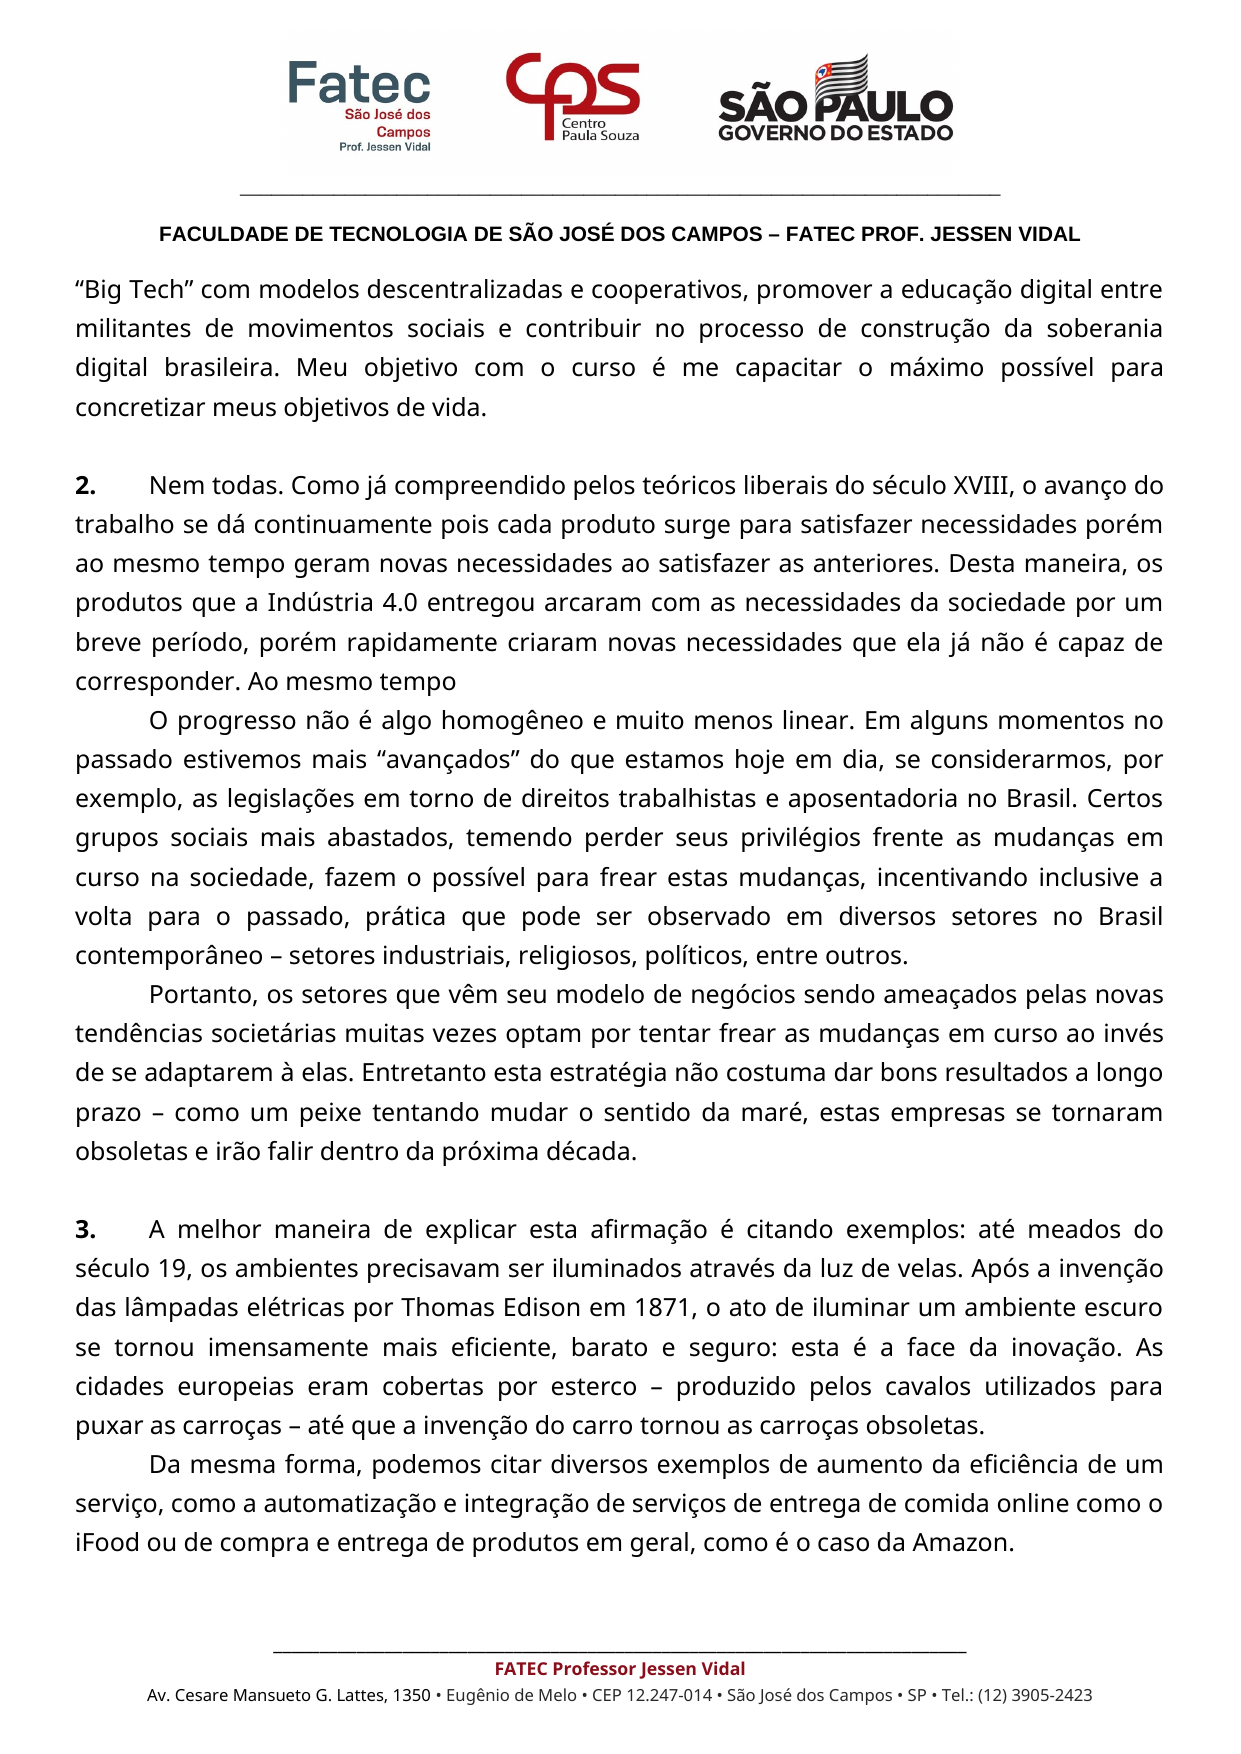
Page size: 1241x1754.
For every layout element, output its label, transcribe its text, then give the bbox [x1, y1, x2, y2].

text Portanto, os setores que vêm seu modelo de negócios sendo ameaçados pelas novas tendências societárias muitas vezes optam por tentar frear as mudanças em curso ao invés de se adaptarem à elas. Entretanto esta estratégia não costuma dar bons resultados a longo prazo – como um peixe tentando mudar o sentido da maré, estas empresas se tornaram obsoletas e irão falir dentro da próxima década. [75, 977, 1165, 1167]
text 2. Nem todas. Como já compreendido pelos teóricos liberais do século XVIII, o avanço do trabalho se dá continuamente pois cada produto surge para satisfazer necessidades porém ao mesmo tempo geram novas necessidades ao satisfazer as anteriores. Desta maneira, os produtos que a Indústria 4.0 entregou arcaram com as necessidades da sociedade por um breve período, porém rapidamente criaram novas necessidades que ela já não é capaz de corresponder. Ao mesmo tempo [75, 467, 1165, 697]
text Da mesma forma, podemos citar diversos exemplos de aumento da eficiência de um serviço, como a automatização e integração de serviços de entrega de comida online como o iFood ou de compra e entrega de produtos em geral, como é o caso da Amazon. [75, 1447, 1165, 1559]
text 3. A melhor maneira de explicar esta afirmação é citando exemplos: até meados do século 19, os ambientes precisavam ser iluminados através da luz de velas. Após a invenção das lâmpadas elétricas por Thomas Edison em 1871, o ato de iluminar um ambiente escuro se tornou imensamente mais eficiente, barato e seguro: esta é a face da inovação. As cidades europeias eram cobertas por esterco – produzido pelos cavalos utilizados para puxar as carroças – até que a invenção do carro tornou as carroças obsoletas. [75, 1212, 1165, 1442]
picture [281, 29, 959, 174]
text “Big Tech” com modelos descentralizadas e cooperativos, promover a educação digital entre militantes de movimentos sociais e contribuir no processo de construção da soberania digital brasileira. Meu objetivo com o curso é me capacitar o máximo possível para concretizar meus objetivos de vida. [75, 272, 1165, 423]
text O progresso não é algo homogêneo e muito menos linear. Em alguns momentos no passado estivemos mais “avançados” do que estamos hoje em dia, se considerarmos, por exemplo, as legislações em torno de direitos trabalhistas e aposentadoria no Brasil. Certos grupos sociais mais abastados, temendo perder seus privilégios frente as mudanças em curso na sociedade, fazem o possível para frear estas mudanças, incentivando inclusive a volta para o passado, prática que pode ser observado em diversos setores no Brasil contemporâneo – setores industriais, religiosos, políticos, entre outros. [75, 702, 1165, 972]
